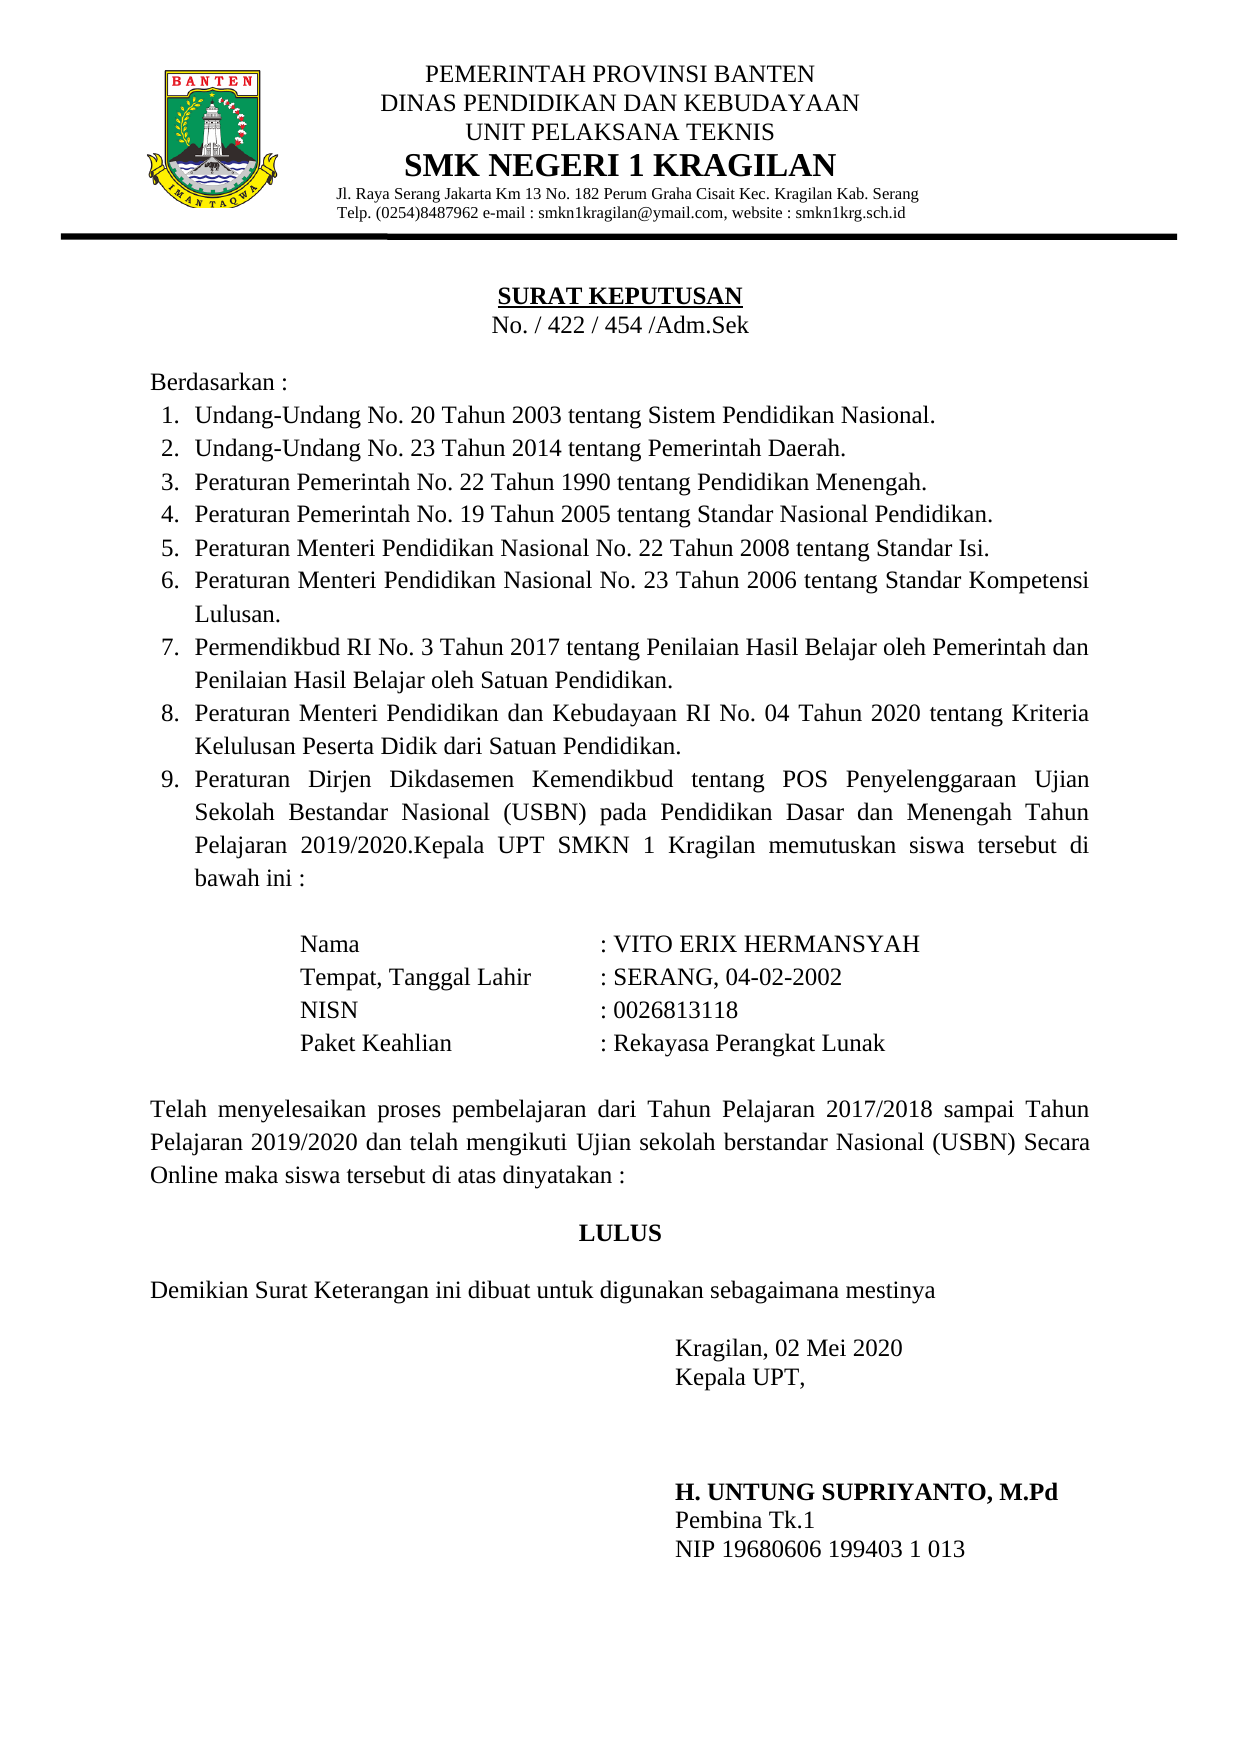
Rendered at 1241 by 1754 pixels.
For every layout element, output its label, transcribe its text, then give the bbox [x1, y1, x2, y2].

list Peraturan Menteri Pendidikan dan Kebudayaan RI No. 04 Tahun 2020 tentang Kriteria Kelulusan Peserta Didik dari Satuan Pendidikan. [179, 698, 1090, 759]
text Telah menyelesaikan proses pembelajaran dari Tahun Pelajaran 2017/2018 sampai Tahun Pelajaran 2019/2020 dan telah mengikuti Ujian sekolah berstandar Nasional (USBN) Secara Online maka siswa tersebut di atas dinyatakan : [150, 1094, 1090, 1189]
text Paket Keahlian : Rekayasa Perangkat Lunak [150, 1028, 1090, 1057]
text NISN : 0026813118 [150, 995, 1090, 1024]
text Kepala UPT, [150, 1362, 1090, 1391]
text Nama : VITO ERIX HERMANSYAH [150, 929, 1090, 958]
text H. UNTUNG SUPRIYANTO, M.Pd [150, 1477, 1090, 1506]
list Peraturan Dirjen Dikdasemen Kemendikbud tentang POS Penyelenggaraan Ujian Sekolah Bestandar Nasional (USBN) pada Pendidikan Dasar dan Menengah Tahun Pelajaran 2019/2020.Kepala UPT SMKN 1 Kragilan memutuskan siswa tersebut di bawah ini : [179, 764, 1090, 892]
text Demikian Surat Keterangan ini dibuat untuk digunakan sebagaimana mestinya [150, 1276, 1090, 1304]
text NIP 19680606 199403 1 013 [150, 1534, 1090, 1563]
text SURAT KEPUTUSAN [150, 281, 1090, 310]
list Peraturan Menteri Pendidikan Nasional No. 22 Tahun 2008 tentang Standar Isi. [179, 533, 1090, 561]
text LULUS [150, 1218, 1090, 1247]
list Peraturan Menteri Pendidikan Nasional No. 23 Tahun 2006 tentang Standar Kompetensi Lulusan. [179, 566, 1090, 627]
text Berdasarkan : [150, 367, 1090, 396]
text No. / 422 / 454 /Adm.Sek [150, 310, 1090, 339]
list Undang-Undang No. 20 Tahun 2003 tentang Sistem Pendidikan Nasional. [179, 401, 1090, 429]
list Peraturan Pemerintah No. 22 Tahun 1990 tentang Pendidikan Menengah. [179, 467, 1090, 495]
text Tempat, Tanggal Lahir : SERANG, 04-02-2002 [150, 962, 1090, 991]
list Peraturan Pemerintah No. 19 Tahun 2005 tentang Standar Nasional Pendidikan. [179, 499, 1090, 528]
text Kragilan, 02 Mei 2020 [150, 1333, 1090, 1362]
picture [146, 70, 279, 208]
text Pembina Tk.1 [150, 1506, 1090, 1534]
list Undang-Undang No. 23 Tahun 2014 tentang Pemerintah Daerah. [179, 433, 1090, 462]
list Permendikbud RI No. 3 Tahun 2017 tentang Penilaian Hasil Belajar oleh Pemerintah dan Penilaian Hasil Belajar oleh Satuan Pendidikan. [179, 632, 1090, 693]
